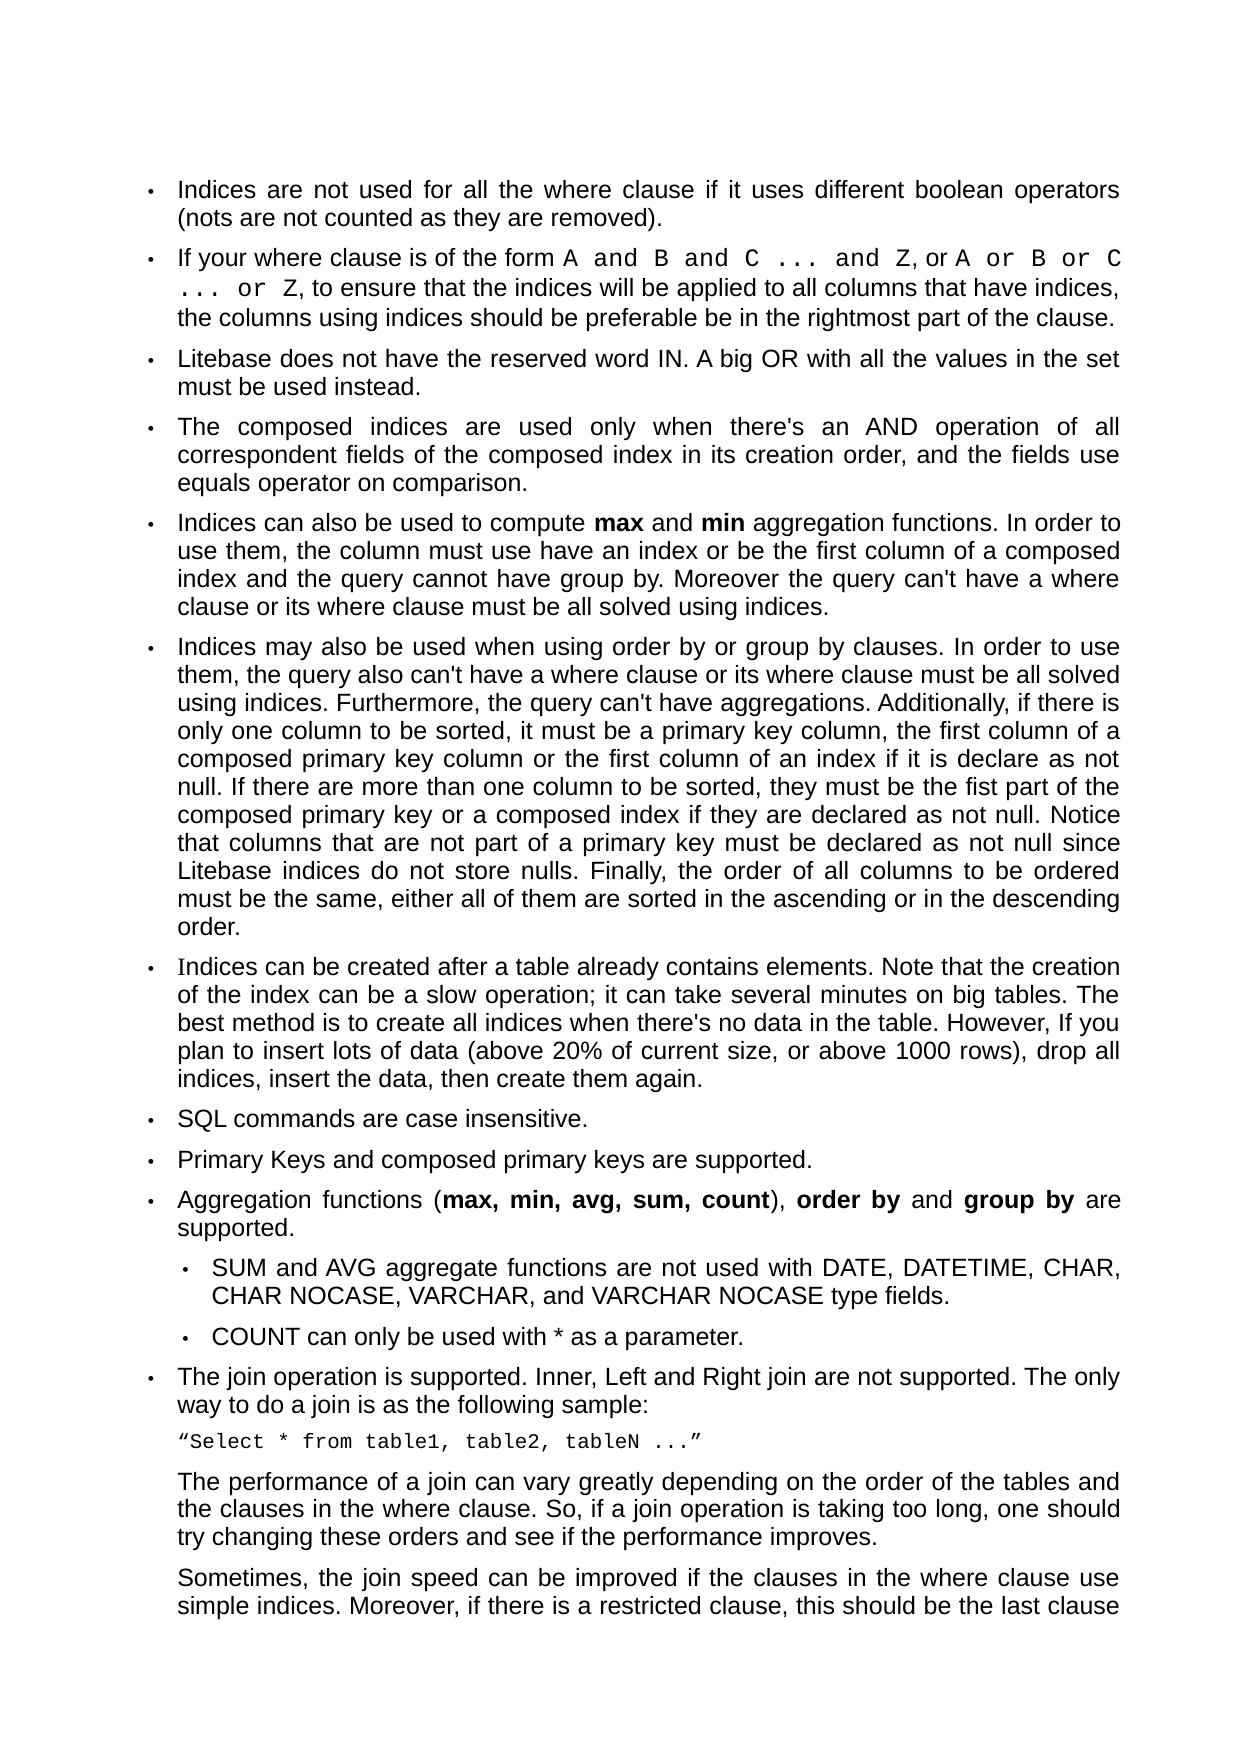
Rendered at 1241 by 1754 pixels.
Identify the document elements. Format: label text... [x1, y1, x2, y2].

list “Select * from table1, table2, tableN ...” [148, 1431, 1122, 1455]
list COUNT can only be used with * as a parameter. [182, 1322, 1122, 1350]
list Indices can be created after a table already contains elements. Note that the creation of the index can be a slow operation; it can take several minutes on big tables. The best method is to create all indices when there's no data in the table. However, If you plan to insert lots of data (above 20% of current size, or above 1000 rows), drop all indices, insert the data, then create them again. [148, 953, 1122, 1092]
list Primary Keys and composed primary keys are supported. [148, 1145, 1122, 1173]
list Litebase does not have the reserved word IN. A big OR with all the values in the set must be used instead. [148, 344, 1122, 400]
list SUM and AVG aggregate functions are not used with DATE, DATETIME, CHAR, CHAR NOCASE, VARCHAR, and VARCHAR NOCASE type fields. [182, 1254, 1122, 1310]
list Indices can also be used to compute max and min aggregation functions. In order to use them, the column must use have an index or be the first column of a composed index and the query cannot have group by. Moreover the query can't have a where clause or its where clause must be all solved using indices. [148, 509, 1122, 621]
list SQL commands are case insensitive. [148, 1105, 1122, 1133]
list Aggregation functions (max, min, avg, sum, count), order by and group by are supported. [148, 1186, 1122, 1242]
list Indices are not used for all the where clause if it uses different boolean operators (nots are not counted as they are removed). [148, 176, 1122, 231]
list Sometimes, the join speed can be improved if the clauses in the where clause use simple indices. Moreover, if there is a restricted clause, this should be the last clause [148, 1564, 1122, 1619]
list The join operation is supported. Inner, Left and Right join are not supported. The only way to do a join is as the following sample: [148, 1363, 1122, 1419]
list Indices may also be used when using order by or group by clauses. In order to use them, the query also can't have a where clause or its where clause must be all solved using indices. Furthermore, the query can't have aggregations. Additionally, if there is only one column to be sorted, it must be a primary key column, the first column of a composed primary key column or the first column of an index if it is declare as not null. If there are more than one column to be sorted, they must be the fist part of the composed primary key or a composed index if they are declared as not null. Notice that columns that are not part of a primary key must be declared as not null since Litebase indices do not store nulls. Finally, the order of all columns to be ordered must be the same, either all of them are sorted in the ascending or in the descending order. [148, 633, 1122, 940]
list If your where clause is of the form A and B and C ... and Z, or A or B or C ... or Z, to ensure that the indices will be applied to all columns that have indices, the columns using indices should be preferable be in the rightmost part of the clause. [148, 244, 1122, 332]
list The performance of a join can vary greatly depending on the order of the tables and the clauses in the where clause. So, if a join operation is taking too long, one should try changing these orders and see if the performance improves. [148, 1467, 1122, 1551]
